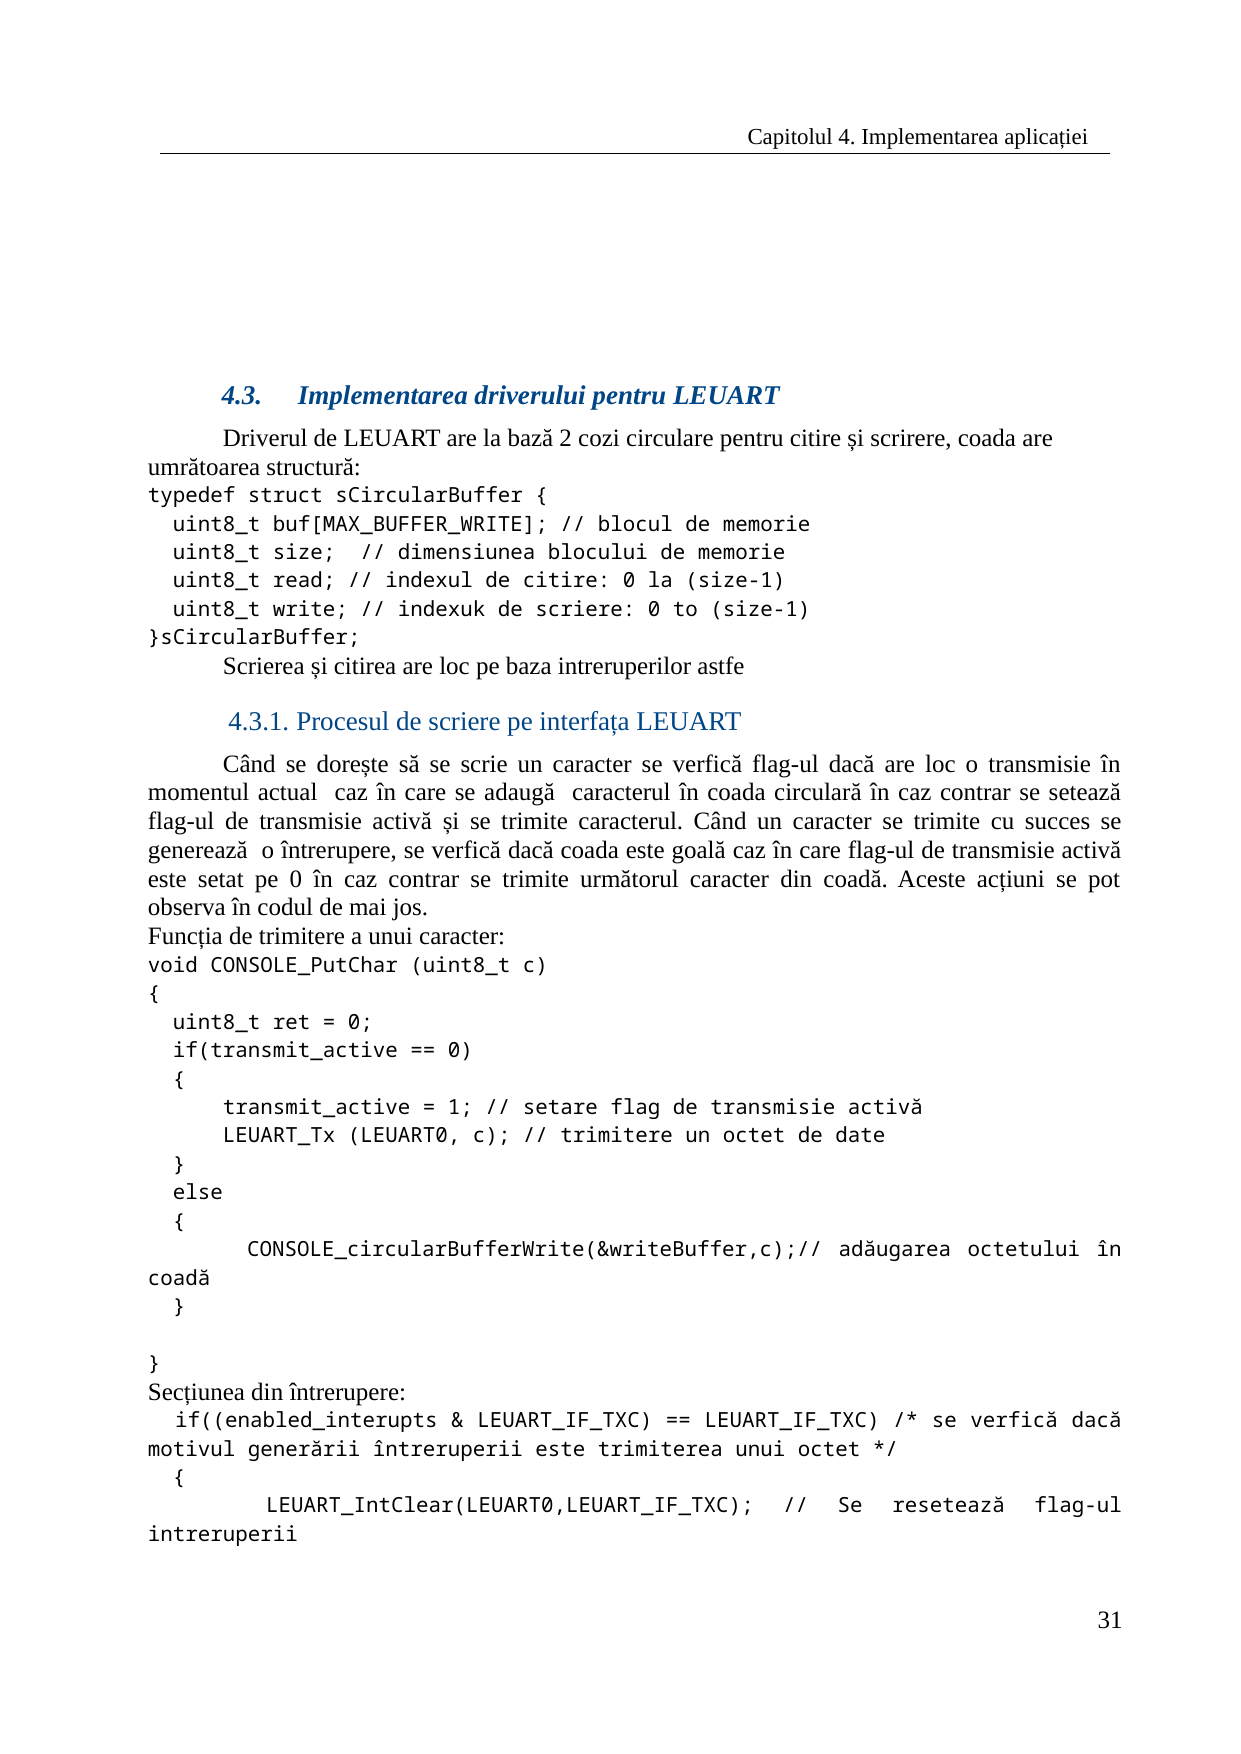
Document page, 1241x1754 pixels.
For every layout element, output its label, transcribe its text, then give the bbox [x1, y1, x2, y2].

text { [148, 1462, 1122, 1491]
text { [148, 1064, 1122, 1092]
text { [148, 978, 1122, 1007]
text Funcția de trimitere a unui caracter: [148, 921, 1122, 950]
text Driverul de LEUART are la bază 2 cozi circulare pentru citire și scrirere, coada are umrătoarea structură: [148, 423, 1122, 480]
text uint8_t buf[MAX_BUFFER_WRITE]; // blocul de memorie [148, 509, 1122, 537]
text LEUART_Tx (LEUART0, c); // trimitere un octet de date [148, 1121, 1122, 1149]
text } [148, 1348, 1122, 1377]
text transmit_active = 1; // setare flag de transmisie activă [148, 1092, 1122, 1121]
text if((enabled_interupts & LEUART_IF_TXC) == LEUART_IF_TXC) /* se verfică dacă motivul generării întreruperii este trimiterea unui octet */ [148, 1405, 1122, 1462]
text } [148, 1291, 1122, 1320]
text { [148, 1206, 1122, 1234]
text else [148, 1177, 1122, 1206]
text }sCircularBuffer; [148, 622, 1122, 651]
text LEUART_IntClear(LEUART0,LEUART_IF_TXC); // Se resetează flag-ul intreruperii [148, 1491, 1122, 1547]
text uint8_t size; // dimensiunea blocului de memorie [148, 537, 1122, 566]
text CONSOLE_circularBufferWrite(&writeBuffer,c);// adăugarea octetului în coadă [148, 1234, 1122, 1291]
text } [148, 1149, 1122, 1177]
text Secțiunea din întrerupere: [148, 1377, 1122, 1405]
text uint8_t read; // indexul de citire: 0 la (size-1) [148, 566, 1122, 594]
subtitle Procesul de scriere pe interfața LEUART [221, 705, 1122, 736]
text Scrierea și citirea are loc pe baza intreruperilor astfe [148, 651, 1122, 680]
text typedef struct sCircularBuffer { [148, 480, 1122, 509]
text uint8_t write; // indexuk de scriere: 0 to (size-1) [148, 594, 1122, 622]
text uint8_t ret = 0; [148, 1007, 1122, 1035]
text if(transmit_active == 0) [148, 1035, 1122, 1064]
text Când se dorește să se scrie un caracter se verfică flag-ul dacă are loc o transmisie în momentul actual caz în care se adaugă caracterul în coada circulară în caz contrar se setează flag-ul de transmisie activă și se trimite caracterul. Când un caracter se trimite cu succes se generează o întrerupere, se verfică dacă coada este goală caz în care flag-ul de transmisie activă este setat pe 0 în caz contrar se trimite următorul caracter din coadă. Aceste acțiuni se pot observa în codul de mai jos. [148, 749, 1122, 921]
text void CONSOLE_PutChar (uint8_t c) [148, 950, 1122, 978]
subtitle Implementarea driverului pentru LEUART [221, 379, 1122, 410]
